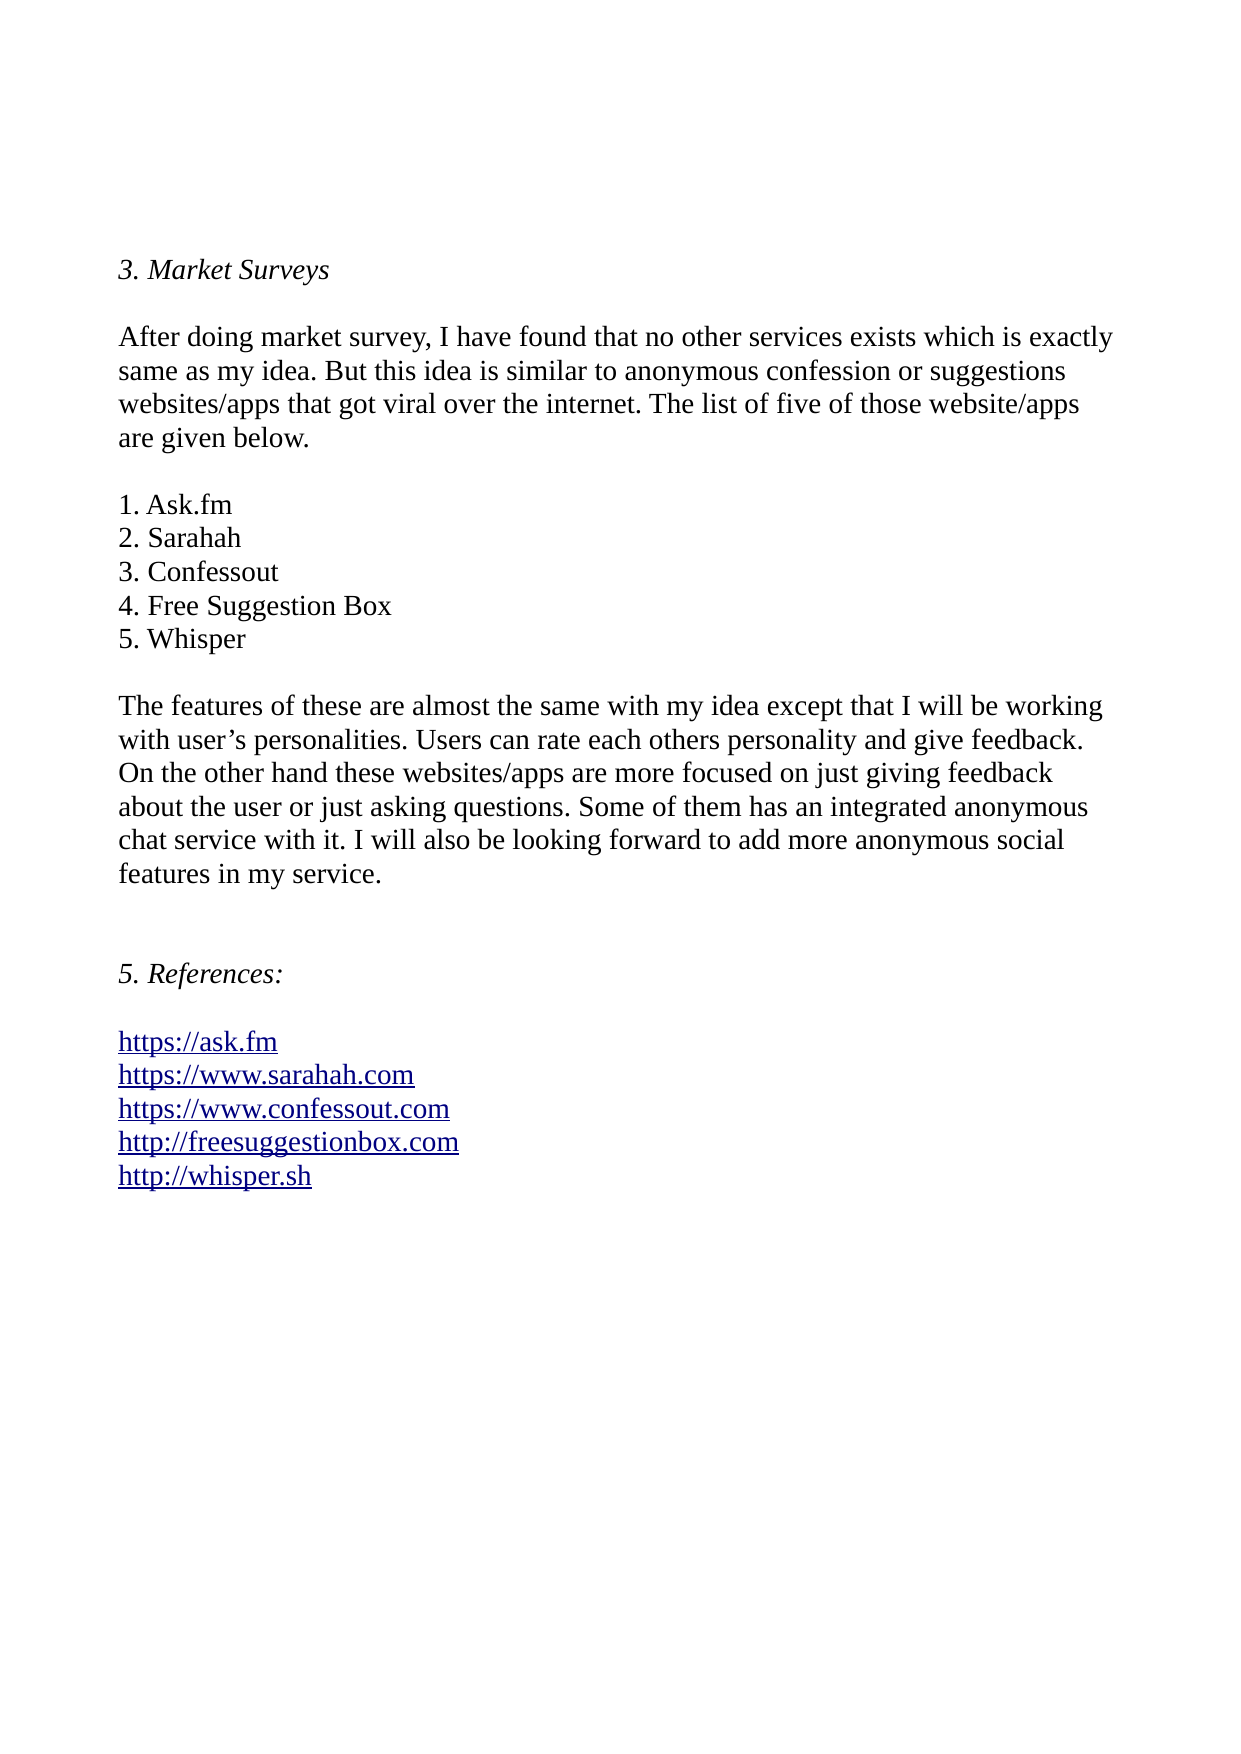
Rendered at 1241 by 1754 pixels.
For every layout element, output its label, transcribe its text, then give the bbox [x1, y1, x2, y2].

text After doing market survey, I have found that no other services exists which is exactly same as my idea. But this idea is similar to anonymous confession or suggestions websites/apps that got viral over the internet. The list of five of those website/apps are given below. [118, 319, 1122, 453]
text 1. Ask.fm [118, 487, 1122, 521]
text http://freesuggestionbox.com [118, 1124, 1122, 1158]
text http://whisper.sh [118, 1158, 1122, 1191]
text 2. Sarahah [118, 521, 1122, 554]
text 3. Market Surveys [118, 252, 1122, 286]
text 3. Confessout [118, 554, 1122, 588]
text 5. References: [118, 957, 1122, 990]
text https://www.confessout.com [118, 1091, 1122, 1124]
text 5. Whisper [118, 621, 1122, 655]
text 4. Free Suggestion Box [118, 588, 1122, 621]
text The features of these are almost the same with my idea except that I will be working with user’s personalities. Users can rate each others personality and give feedback. On the other hand these websites/apps are more focused on just giving feedback about the user or just asking questions. Some of them has an integrated anonymous chat service with it. I will also be looking forward to add more anonymous social features in my service. [118, 688, 1122, 889]
text https://ask.fm [118, 1024, 1122, 1057]
text https://www.sarahah.com [118, 1057, 1122, 1091]
